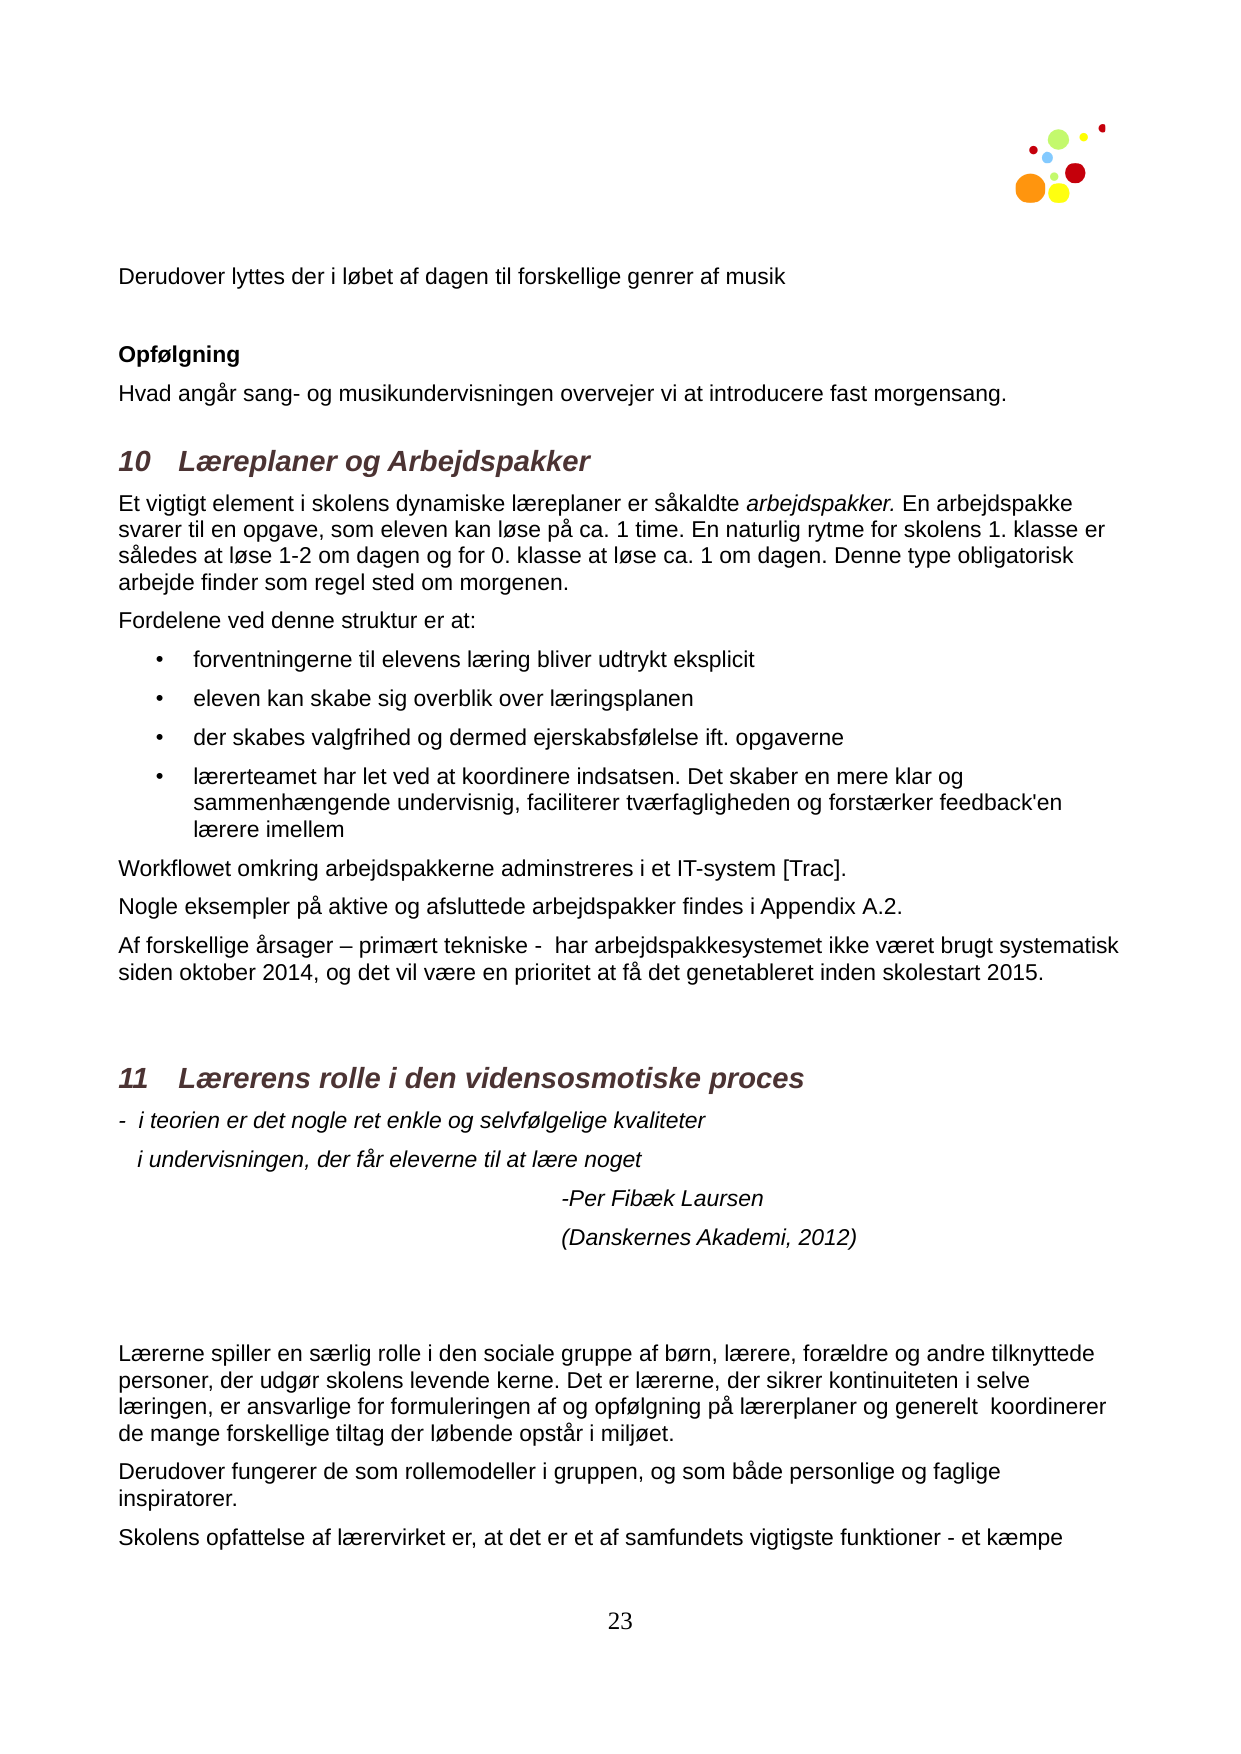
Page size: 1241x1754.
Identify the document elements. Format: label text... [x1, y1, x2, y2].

list eleven kan skabe sig overblik over læringsplanen [156, 685, 1122, 712]
text - i teorien er det nogle ret enkle og selvfølgelige kvaliteter [118, 1107, 1122, 1134]
text Opfølgning [118, 341, 1122, 367]
text (Danskernes Akademi, 2012) [118, 1224, 1122, 1250]
text Skolens opfattelse af lærervirket er, at det er et af samfundets vigtigste funktioner - et kæmpe [118, 1523, 1122, 1550]
text Af forskellige årsager – primært tekniske - har arbejdspakkesystemet ikke været brugt systematisk siden oktober 2014, og det vil være en prioritet at få det genetableret inden skolestart 2015. [118, 932, 1122, 985]
picture [1015, 124, 1106, 203]
subtitle Læreplaner og Arbejdspakker [118, 443, 1122, 477]
text Derudover lyttes der i løbet af dagen til forskellige genrer af musik [118, 263, 1122, 289]
text Et vigtigt element i skolens dynamiske læreplaner er såkaldte arbejdspakker. En arbejdspakke svarer til en opgave, som eleven kan løse på ca. 1 time. En naturlig rytme for skolens 1. klasse er således at løse 1-2 om dagen og for 0. klasse at løse ca. 1 om dagen. Denne type obligatorisk arbejde finder som regel sted om morgenen. [118, 489, 1122, 595]
text Derudover fungerer de som rollemodeller i gruppen, og som både personlige og faglige inspiratorer. [118, 1458, 1122, 1511]
list der skabes valgfrihed og dermed ejerskabsfølelse ift. opgaverne [156, 724, 1122, 750]
text Workflowet omkring arbejdspakkerne adminstreres i et IT-system [Trac]. [118, 854, 1122, 881]
subtitle Lærerens rolle i den vidensosmotiske proces [118, 1061, 1122, 1095]
text Lærerne spiller en særlig rolle i den sociale gruppe af børn, lærere, forældre og andre tilknyttede personer, der udgør skolens levende kerne. Det er lærerne, der sikrer kontinuiteten i selve læringen, er ansvarlige for formuleringen af og opfølgning på lærerplaner og generelt koordinerer de mange forskellige tiltag der løbende opstår i miljøet. [118, 1340, 1122, 1446]
text -Per Fibæk Laursen [118, 1185, 1122, 1211]
text Hvad angår sang- og musikundervisningen overvejer vi at introducere fast morgensang. [118, 380, 1122, 406]
list forventningerne til elevens læring bliver udtrykt eksplicit [156, 646, 1122, 673]
text Fordelene ved denne struktur er at: [118, 607, 1122, 634]
text Nogle eksempler på aktive og afsluttede arbejdspakker findes i Appendix A.2. [118, 893, 1122, 920]
list lærerteamet har let ved at koordinere indsatsen. Det skaber en mere klar og sammenhængende undervisnig, faciliterer tværfagligheden og forstærker feedback'en lærere imellem [156, 763, 1122, 842]
text i undervisningen, der får eleverne til at lære noget [118, 1146, 1122, 1172]
